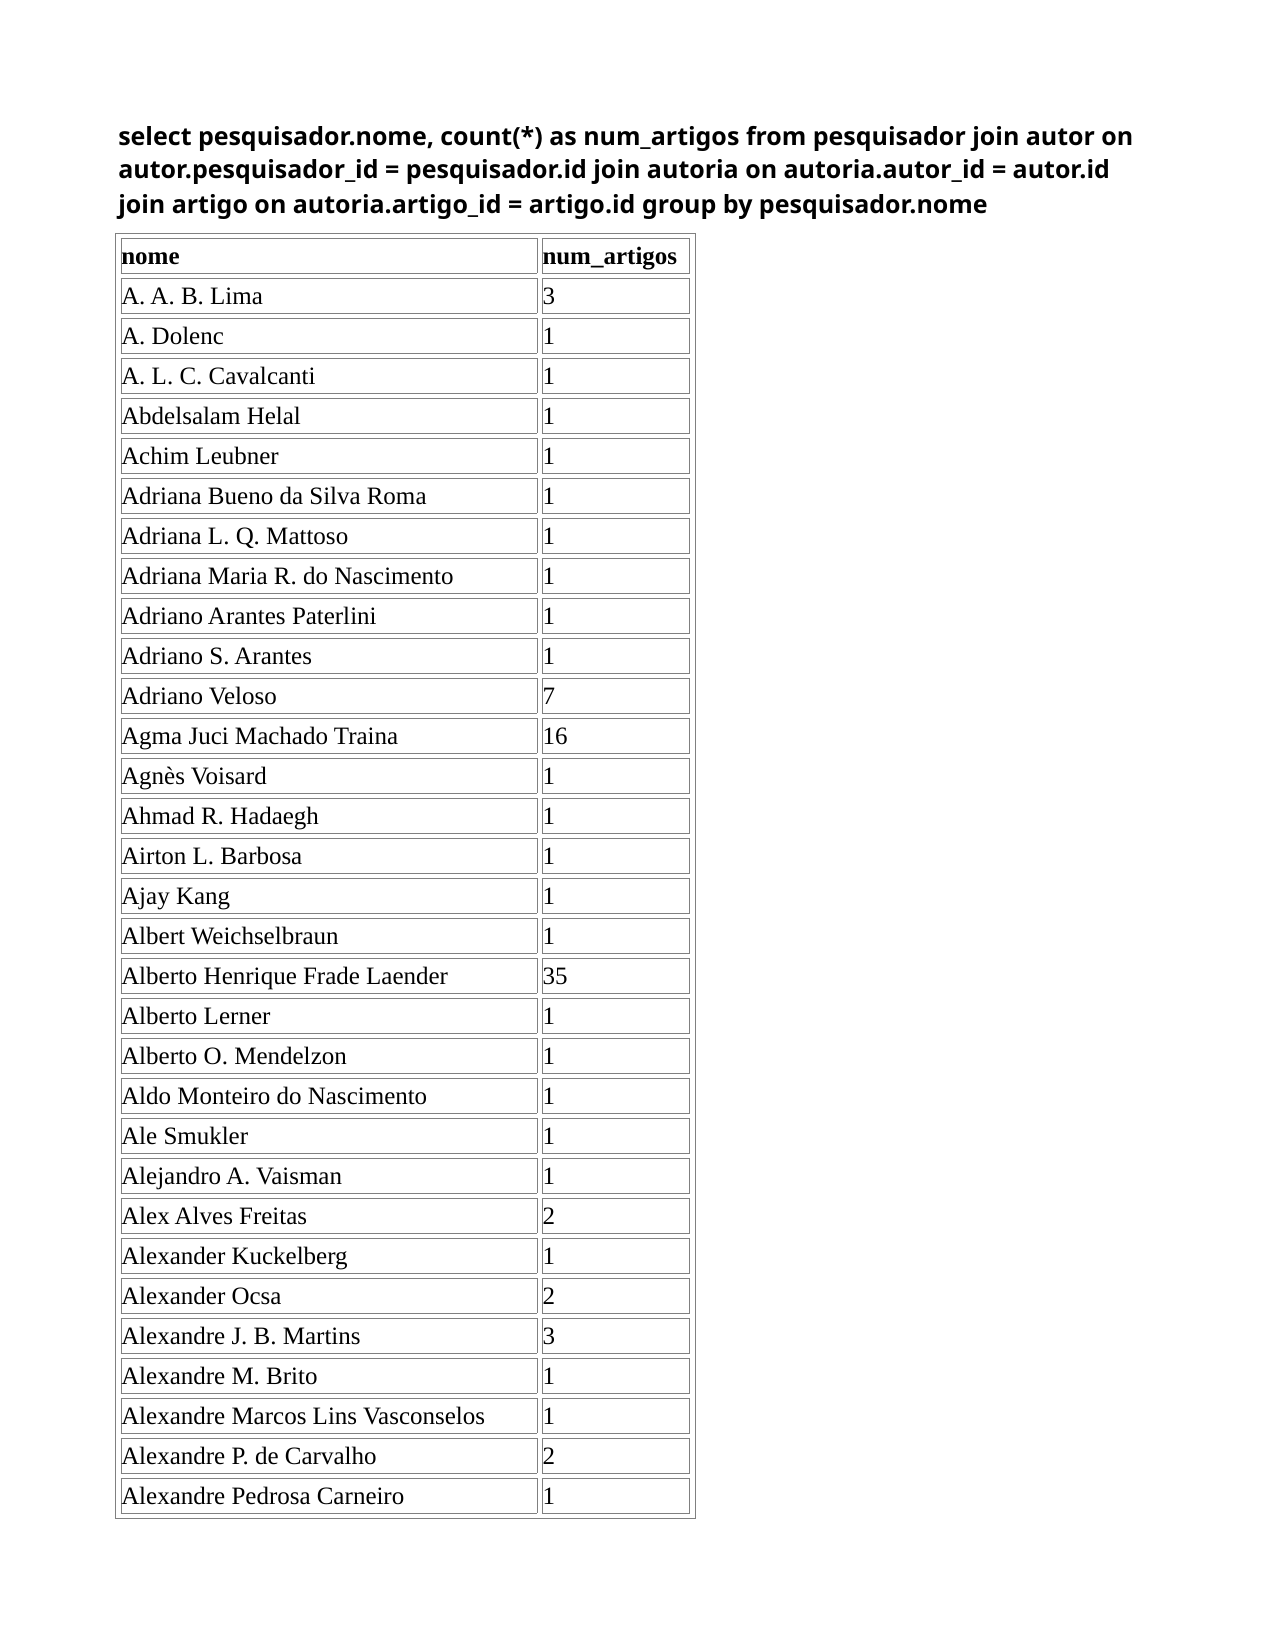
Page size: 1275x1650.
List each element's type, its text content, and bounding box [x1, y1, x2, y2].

table_cell A. Dolenc [118, 313, 539, 353]
table_header num_artigos [539, 234, 692, 273]
table_cell Ale Smukler [118, 1113, 539, 1153]
table_cell Adriano S. Arantes [118, 633, 539, 673]
table_cell 2 [539, 1433, 692, 1473]
table_cell Albert Weichselbraun [118, 913, 539, 953]
table_cell 1 [539, 833, 692, 873]
table_cell 1 [539, 1393, 692, 1433]
table_cell 1 [539, 1113, 692, 1153]
table_cell 1 [539, 1073, 692, 1113]
table_cell Achim Leubner [118, 433, 539, 473]
table_cell Alexandre Marcos Lins Vasconselos [118, 1393, 539, 1433]
table_cell Adriano Arantes Paterlini [118, 593, 539, 633]
table_cell Alexandre J. B. Martins [118, 1313, 539, 1353]
table_cell Alexander Ocsa [118, 1273, 539, 1313]
table_cell Aldo Monteiro do Nascimento [118, 1073, 539, 1113]
table_cell Alexander Kuckelberg [118, 1233, 539, 1273]
table_cell Adriana L. Q. Mattoso [118, 513, 539, 553]
table_cell Abdelsalam Helal [118, 393, 539, 433]
table_cell 1 [539, 1473, 692, 1513]
table_cell 1 [539, 353, 692, 393]
table_cell 1 [539, 993, 692, 1033]
table_cell Adriana Bueno da Silva Roma [118, 473, 539, 513]
table_cell 1 [539, 793, 692, 833]
table_cell Alexandre M. Brito [118, 1353, 539, 1393]
table_cell 1 [539, 1233, 692, 1273]
table_cell 1 [539, 313, 692, 353]
table_cell Alejandro A. Vaisman [118, 1153, 539, 1193]
table_cell 1 [539, 1353, 692, 1393]
table_cell 1 [539, 633, 692, 673]
table_cell A. A. B. Lima [118, 273, 539, 313]
table_cell Alberto O. Mendelzon [118, 1033, 539, 1073]
table_cell 1 [539, 513, 692, 553]
table_cell 7 [539, 673, 692, 713]
table_cell 2 [539, 1193, 692, 1233]
table_cell 1 [539, 433, 692, 473]
table_cell Agnès Voisard [118, 753, 539, 793]
table_cell Ajay Kang [118, 873, 539, 913]
table_cell 16 [539, 713, 692, 753]
table_cell Alberto Henrique Frade Laender [118, 953, 539, 993]
table_cell 1 [539, 393, 692, 433]
table_cell Alexandre P. de Carvalho [118, 1433, 539, 1473]
table_cell 35 [539, 953, 692, 993]
table_cell 2 [539, 1273, 692, 1313]
table_cell Alexandre Pedrosa Carneiro [118, 1473, 539, 1513]
table_cell 3 [539, 1313, 692, 1353]
table_cell A. L. C. Cavalcanti [118, 353, 539, 393]
table_cell Ahmad R. Hadaegh [118, 793, 539, 833]
table_cell Airton L. Barbosa [118, 833, 539, 873]
table_cell Alberto Lerner [118, 993, 539, 1033]
table_cell 1 [539, 473, 692, 513]
table_cell 1 [539, 753, 692, 793]
table_cell Adriana Maria R. do Nascimento [118, 553, 539, 593]
table_cell 1 [539, 1033, 692, 1073]
table_cell Adriano Veloso [118, 673, 539, 713]
table_cell 1 [539, 1153, 692, 1193]
table_cell 1 [539, 553, 692, 593]
table_cell 1 [539, 593, 692, 633]
table_cell Alex Alves Freitas [118, 1193, 539, 1233]
table_cell 1 [539, 873, 692, 913]
table_cell 3 [539, 273, 692, 313]
table_header nome [118, 234, 539, 273]
table_cell 1 [539, 913, 692, 953]
text select pesquisador.nome, count(*) as num_artigos from pesquisador join autor on autor.pesquisador_id = pesquisador.id join autoria on autoria.autor_id = autor.id join artigo on autoria.artigo_id = artigo.id group by pesquisador.nome [118, 118, 1157, 220]
table_cell Agma Juci Machado Traina [118, 713, 539, 753]
